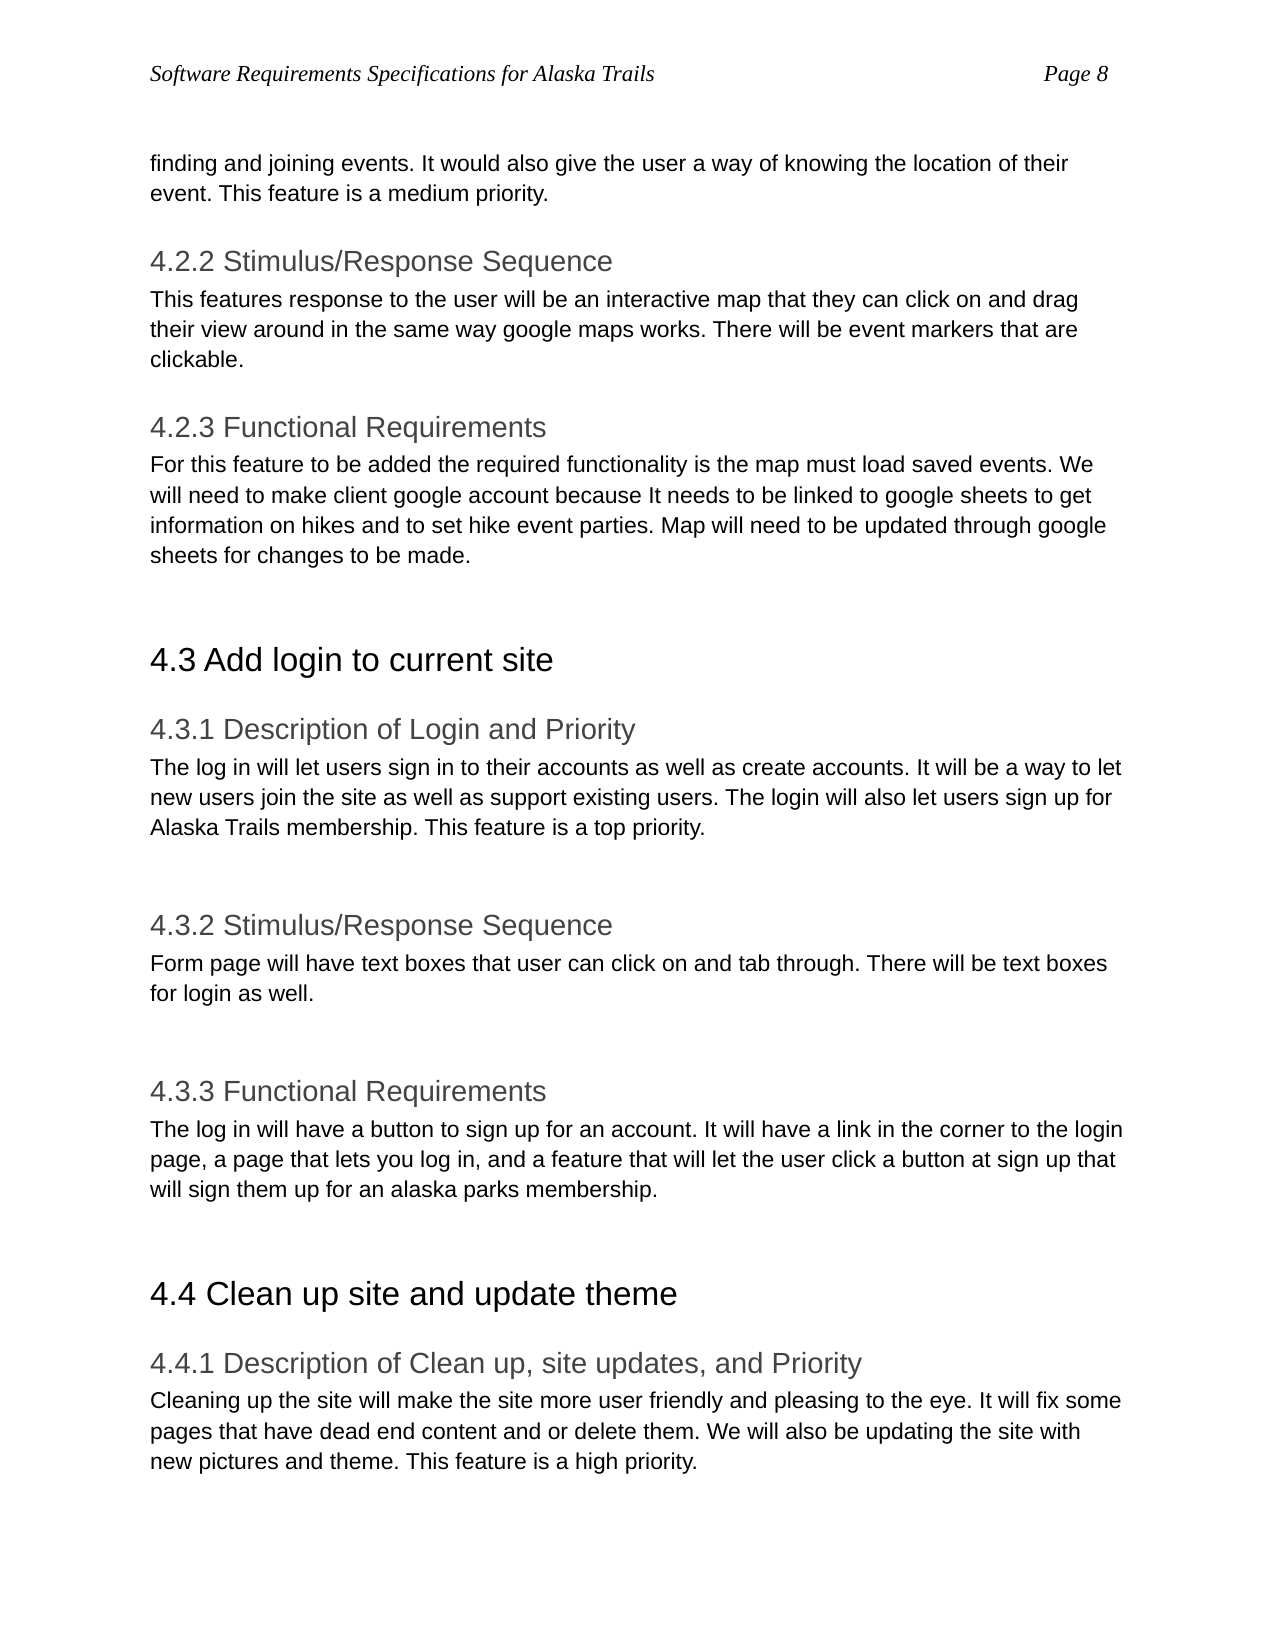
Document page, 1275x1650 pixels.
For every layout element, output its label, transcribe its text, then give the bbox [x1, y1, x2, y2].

subtitle 4.4.1 Description of Clean up, site updates, and Priority [150, 1346, 1125, 1379]
subtitle 4.3.1 Description of Login and Priority [150, 712, 1125, 745]
text Form page will have text boxes that user can click on and tab through. There will be text boxes for login as well. [150, 950, 1125, 1006]
text For this feature to be added the required functionality is the map must load saved events. We will need to make client google account because It needs to be linked to google sheets to get information on hikes and to set hike event parties. Map will need to be updated through google sheets for changes to be made. [150, 451, 1125, 568]
text This features response to the user will be an interactive map that they can click on and drag their view around in the same way google maps works. There will be event markers that are clickable. [150, 286, 1125, 372]
subtitle 4.3.3 Functional Requirements [150, 1074, 1125, 1107]
text Cleaning up the site will make the site more user friendly and pleasing to the eye. It will fix some pages that have dead end content and or delete them. We will also be updating the site with new pictures and theme. This feature is a high priority. [150, 1387, 1125, 1474]
text The log in will have a button to sign up for an account. It will have a link in the corner to the login page, a page that lets you log in, and a feature that will let the user click a button at sign up that will sign them up for an alaska parks membership. [150, 1116, 1125, 1202]
subtitle 4.4 Clean up site and update theme [150, 1274, 1125, 1312]
subtitle 4.3.2 Stimulus/Response Sequence [150, 908, 1125, 941]
subtitle 4.2.2 Stimulus/Response Sequence [150, 244, 1125, 277]
subtitle 4.2.3 Functional Requirements [150, 409, 1125, 443]
subtitle 4.3 Add login to current site [150, 640, 1125, 678]
text The log in will let users sign in to their accounts as well as create accounts. It will be a way to let new users join the site as well as support existing users. The login will also let users sign up for Alaska Trails membership. This feature is a top priority. [150, 754, 1125, 840]
text finding and joining events. It would also give the user a way of knowing the location of their event. This feature is a medium priority. [150, 150, 1125, 207]
